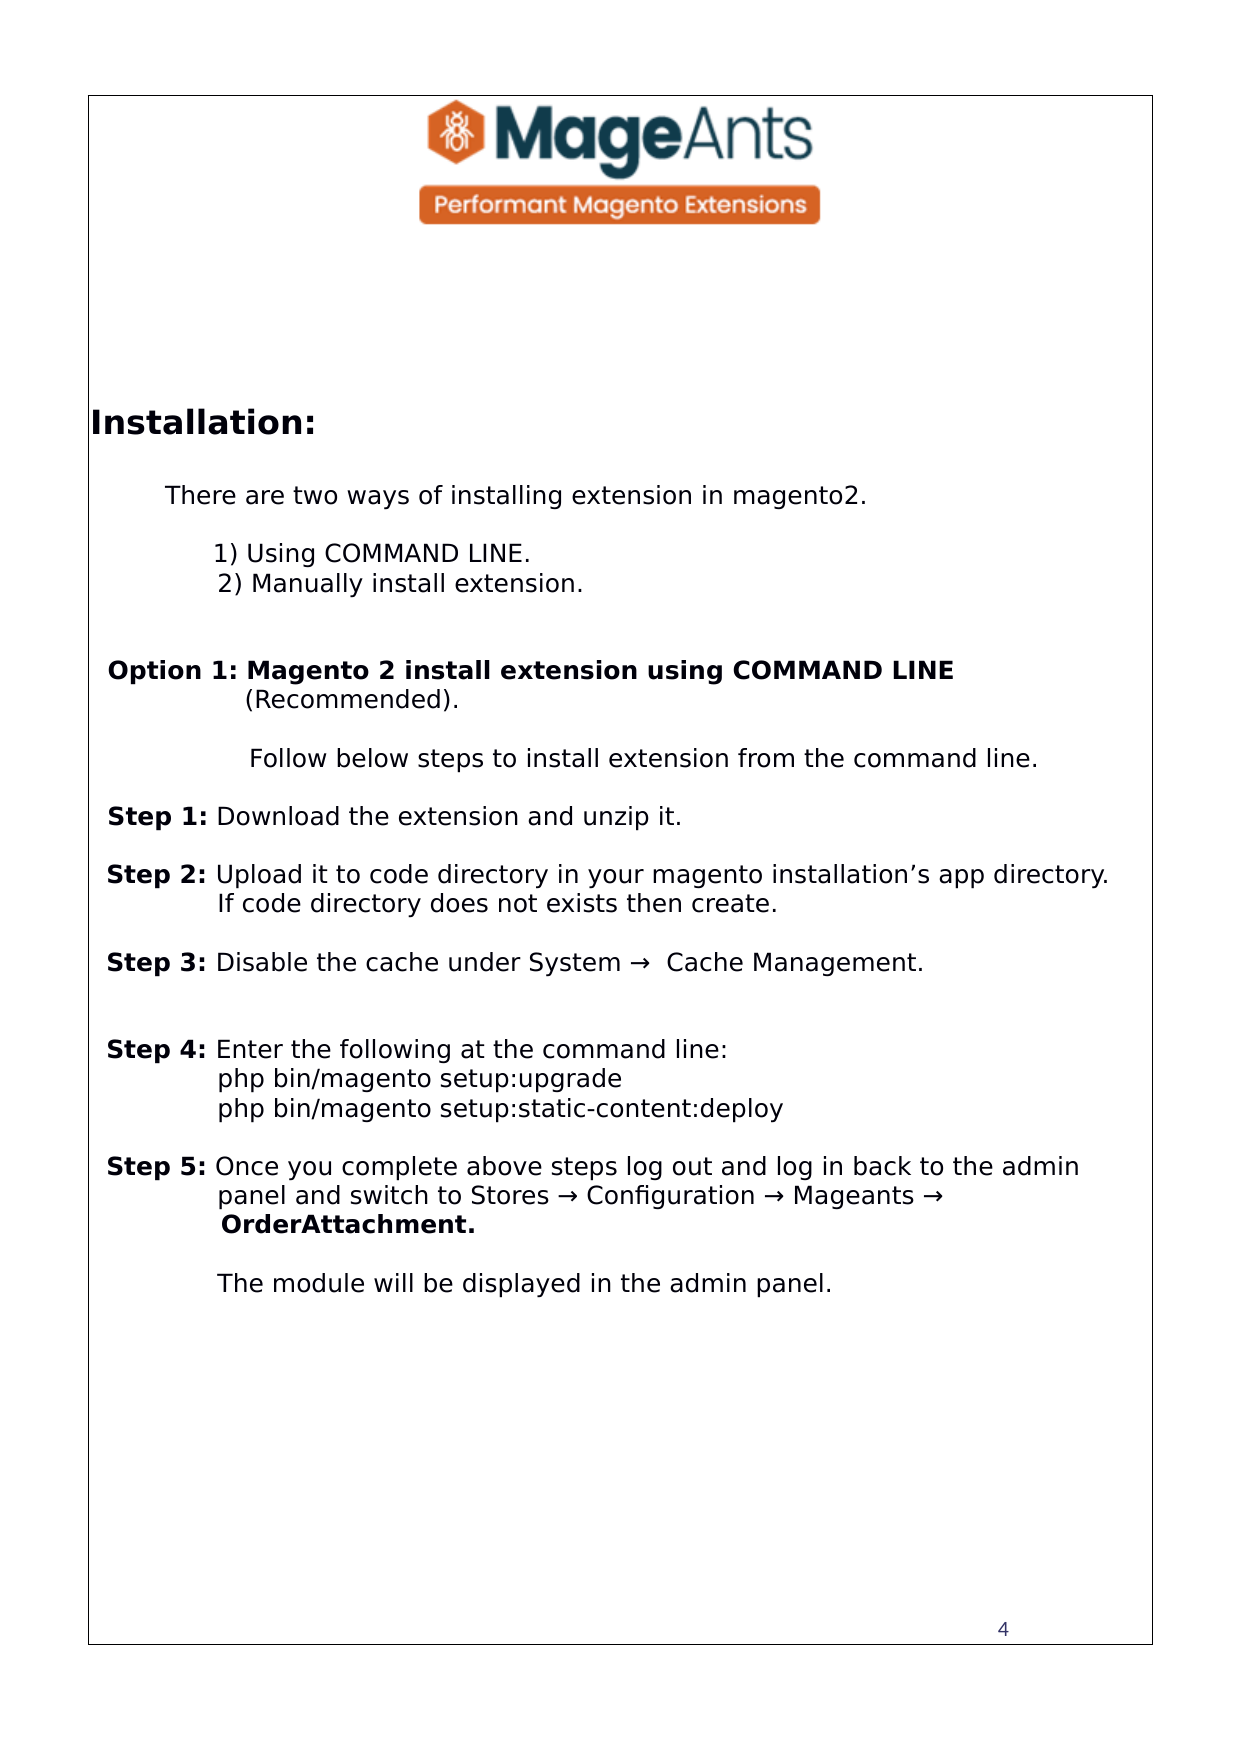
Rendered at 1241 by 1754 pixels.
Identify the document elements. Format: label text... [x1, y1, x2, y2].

text php bin/magento setup:static-content:deploy [90, 1094, 1144, 1123]
text Step 4: Enter the following at the command line: [90, 1036, 1144, 1065]
text Follow below steps to install extension from the command line. [90, 744, 1144, 773]
text Step 2: Upload it to code directory in your magento installation’s app directory. [90, 861, 1144, 890]
text Step 5: Once you complete above steps log out and log in back to the admin [90, 1152, 1144, 1181]
text Installation: [90, 404, 1144, 442]
text There are two ways of installing extension in magento2. [90, 481, 1144, 511]
text panel and switch to Stores → Configuration → Mageants → OrderAttachment. [90, 1181, 1144, 1240]
text Step 1: Download the extension and unzip it. [90, 802, 1144, 831]
text If code directory does not exists then create. [90, 890, 1144, 919]
text 2) Manually install extension. [90, 569, 1144, 598]
text php bin/magento setup:upgrade [90, 1065, 1144, 1094]
text Option 1: Magento 2 install extension using COMMAND LINE (Recommended). [90, 656, 1144, 715]
text The module will be displayed in the admin panel. [90, 1269, 1144, 1298]
picture [415, 97, 825, 226]
text 1) Using COMMAND LINE. [90, 540, 1144, 569]
text Step 3: Disable the cache under System → Cache Management. [90, 948, 1144, 977]
